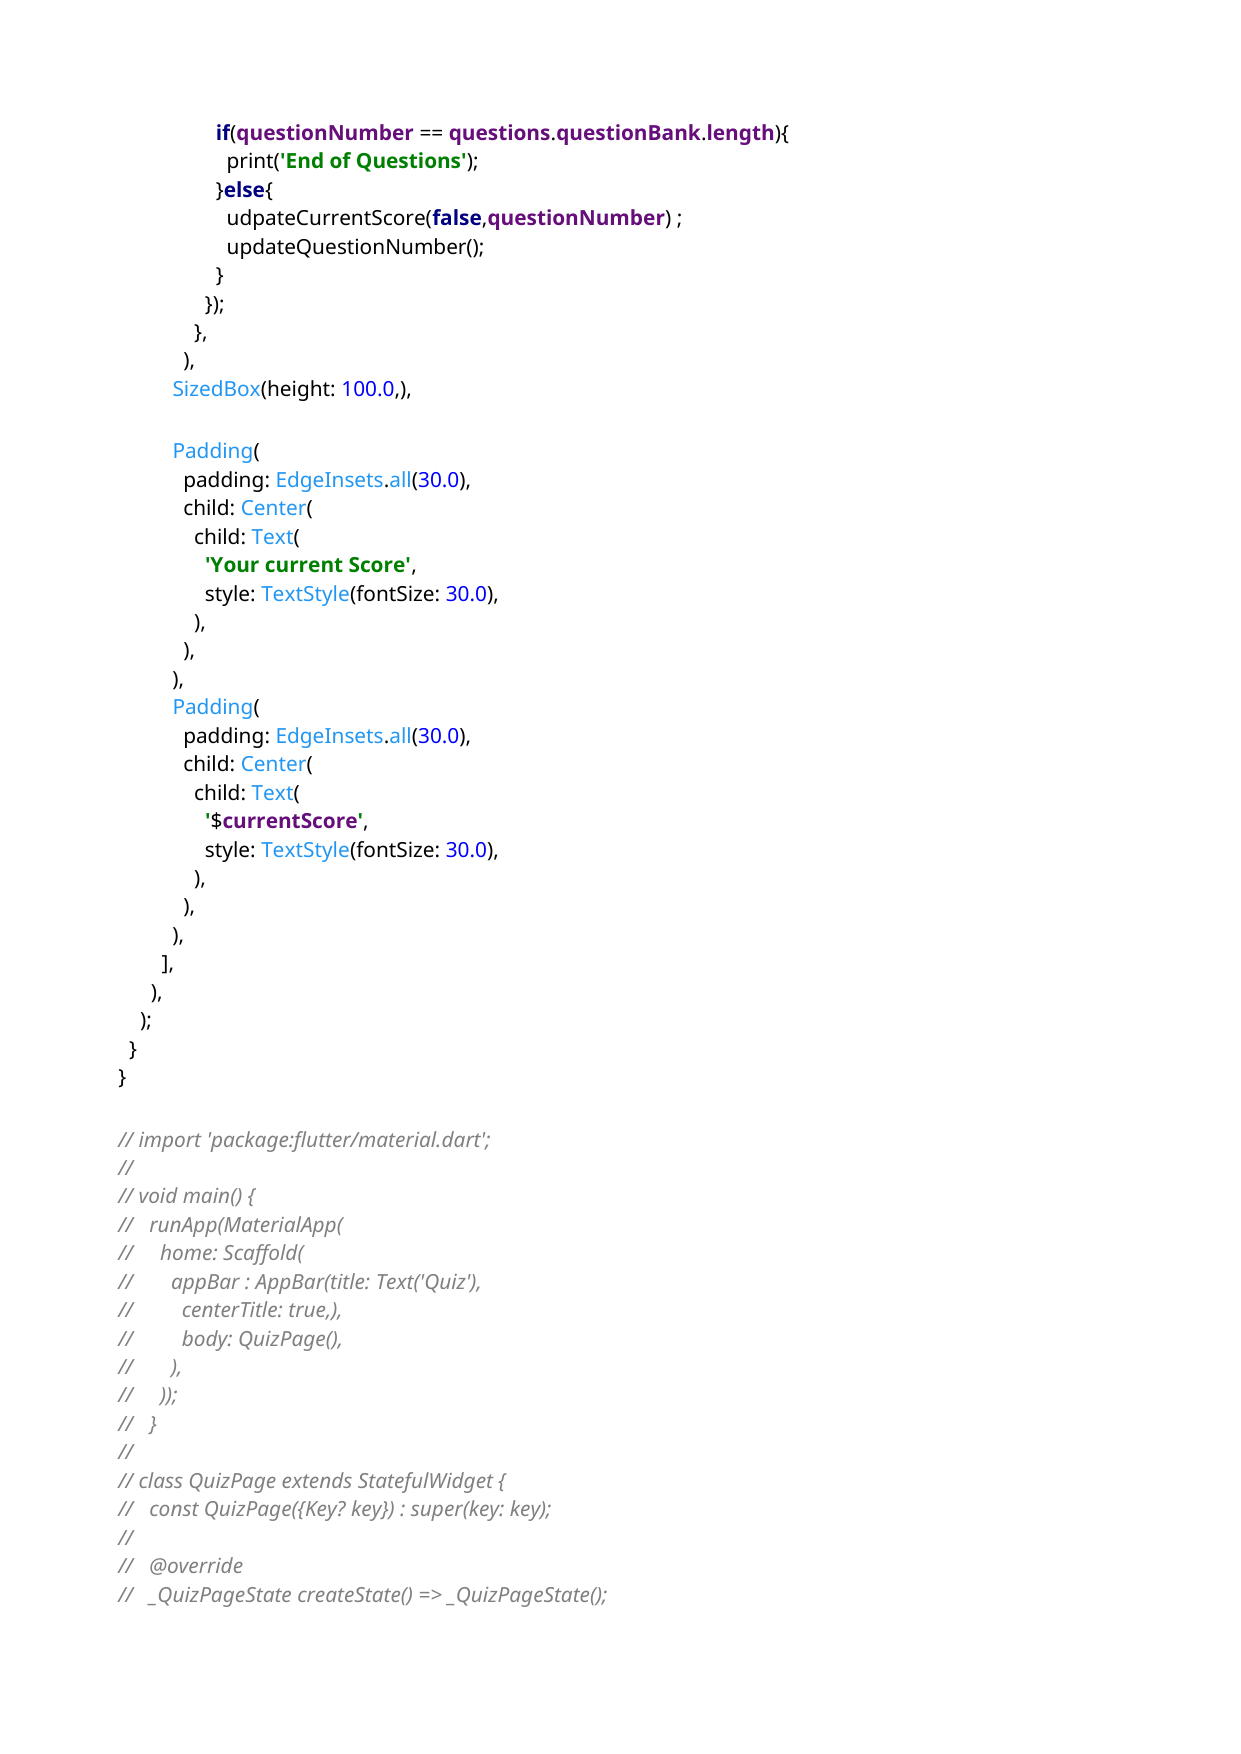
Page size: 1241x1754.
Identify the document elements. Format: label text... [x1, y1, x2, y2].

text if(questionNumber == questions.questionBank.length){ print('End of Questions'); }else{ udpateCurrentScore(false,questionNumber) ; updateQuestionNumber(); } }); }, ), SizedBox(height: 100.0,), Padding( padding: EdgeInsets.all(30.0), child: Center( child: Text( 'Your current Score', style: TextStyle(fontSize: 30.0), ), ), ), Padding( padding: EdgeInsets.all(30.0), child: Center( child: Text( '$currentScore', style: TextStyle(fontSize: 30.0), ), ), ), ], ), ); } } // import 'package:flutter/material.dart'; // // void main() { // runApp(MaterialApp( // home: Scaffold( // appBar : AppBar(title: Text('Quiz'), // centerTitle: true,), // body: QuizPage(), // ), // )); // } // // class QuizPage extends StatefulWidget { // const QuizPage({Key? key}) : super(key: key); // // @override // _QuizPageState createState() => _QuizPageState(); [118, 118, 1122, 1608]
